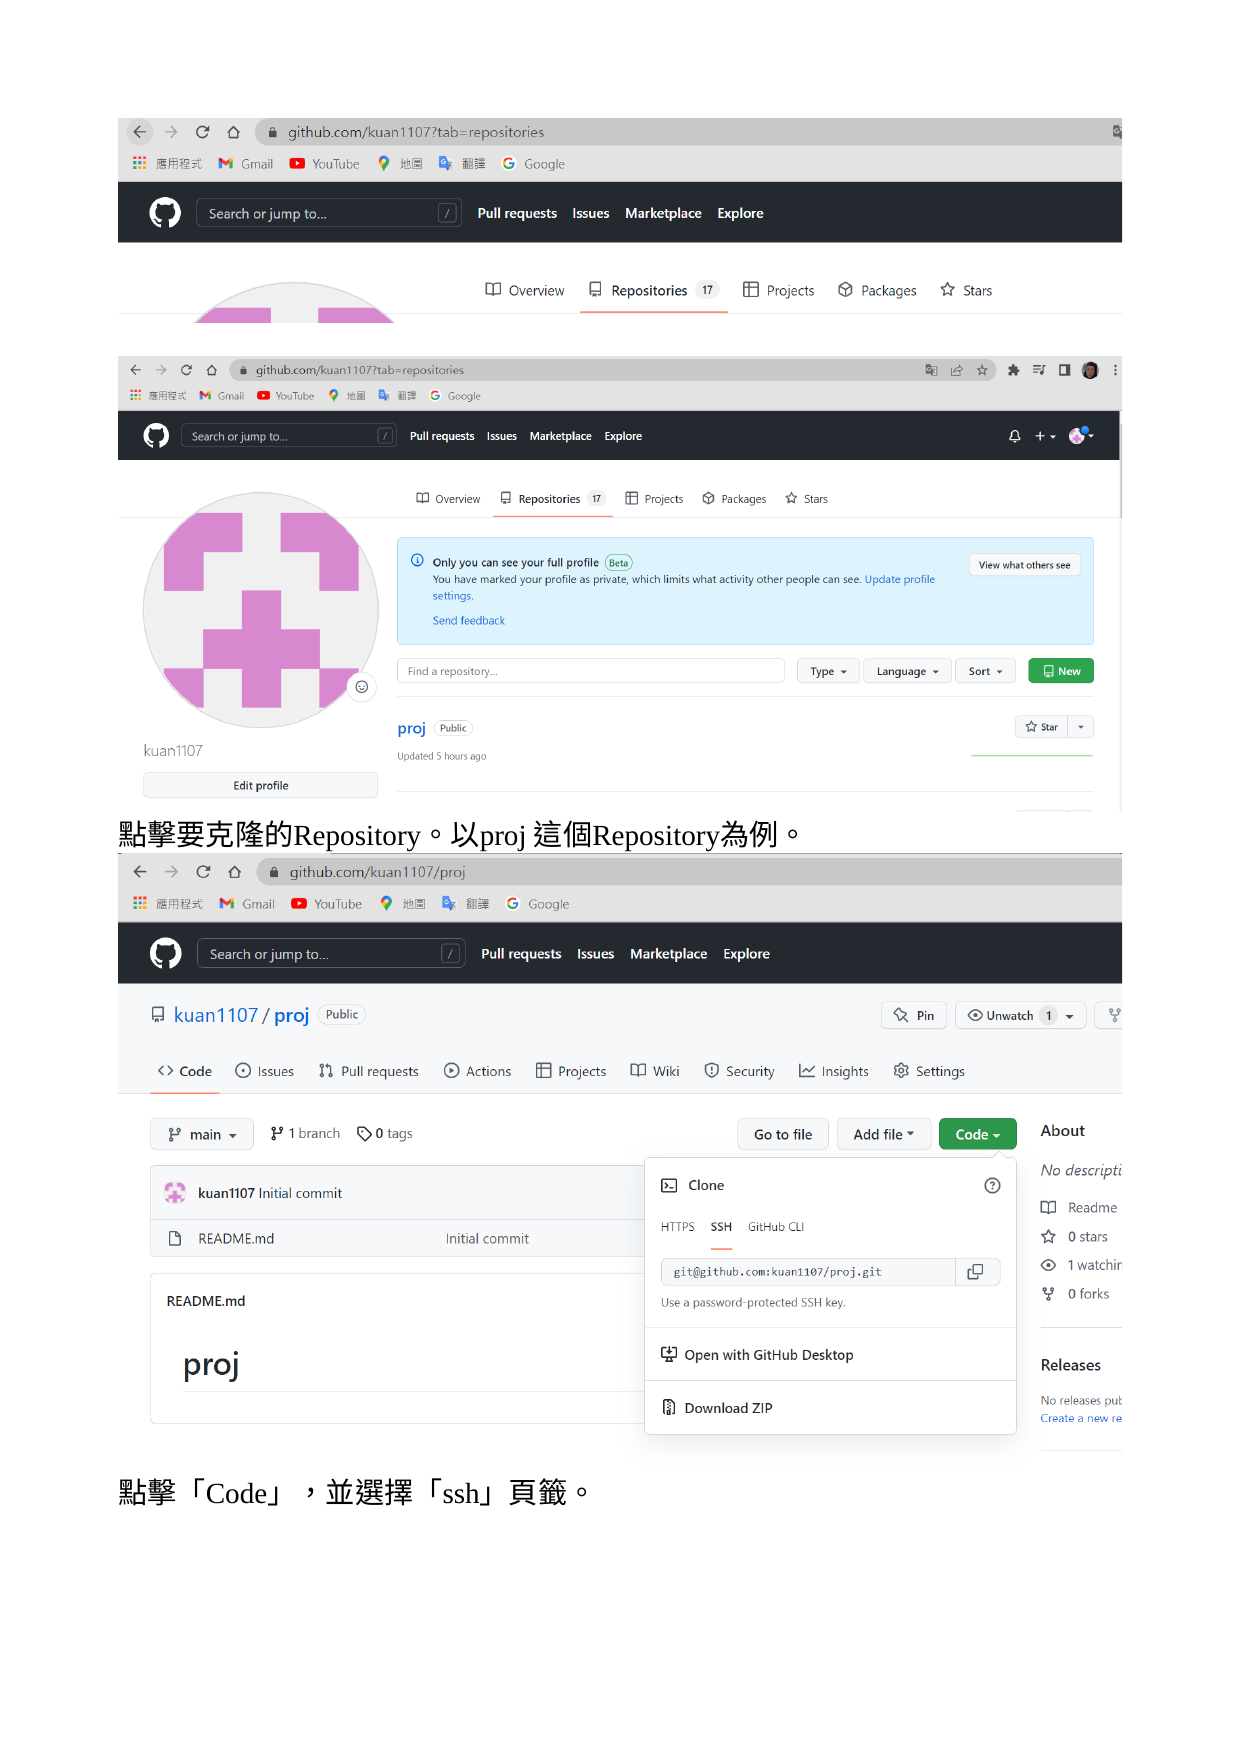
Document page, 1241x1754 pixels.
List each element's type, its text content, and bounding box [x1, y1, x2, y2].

text 點擊「Code」，並選擇「ssh」頁籤。 [118, 1470, 1122, 1512]
text 點擊要克隆的Repository。以proj 這個Repository為例。 [118, 812, 1122, 853]
